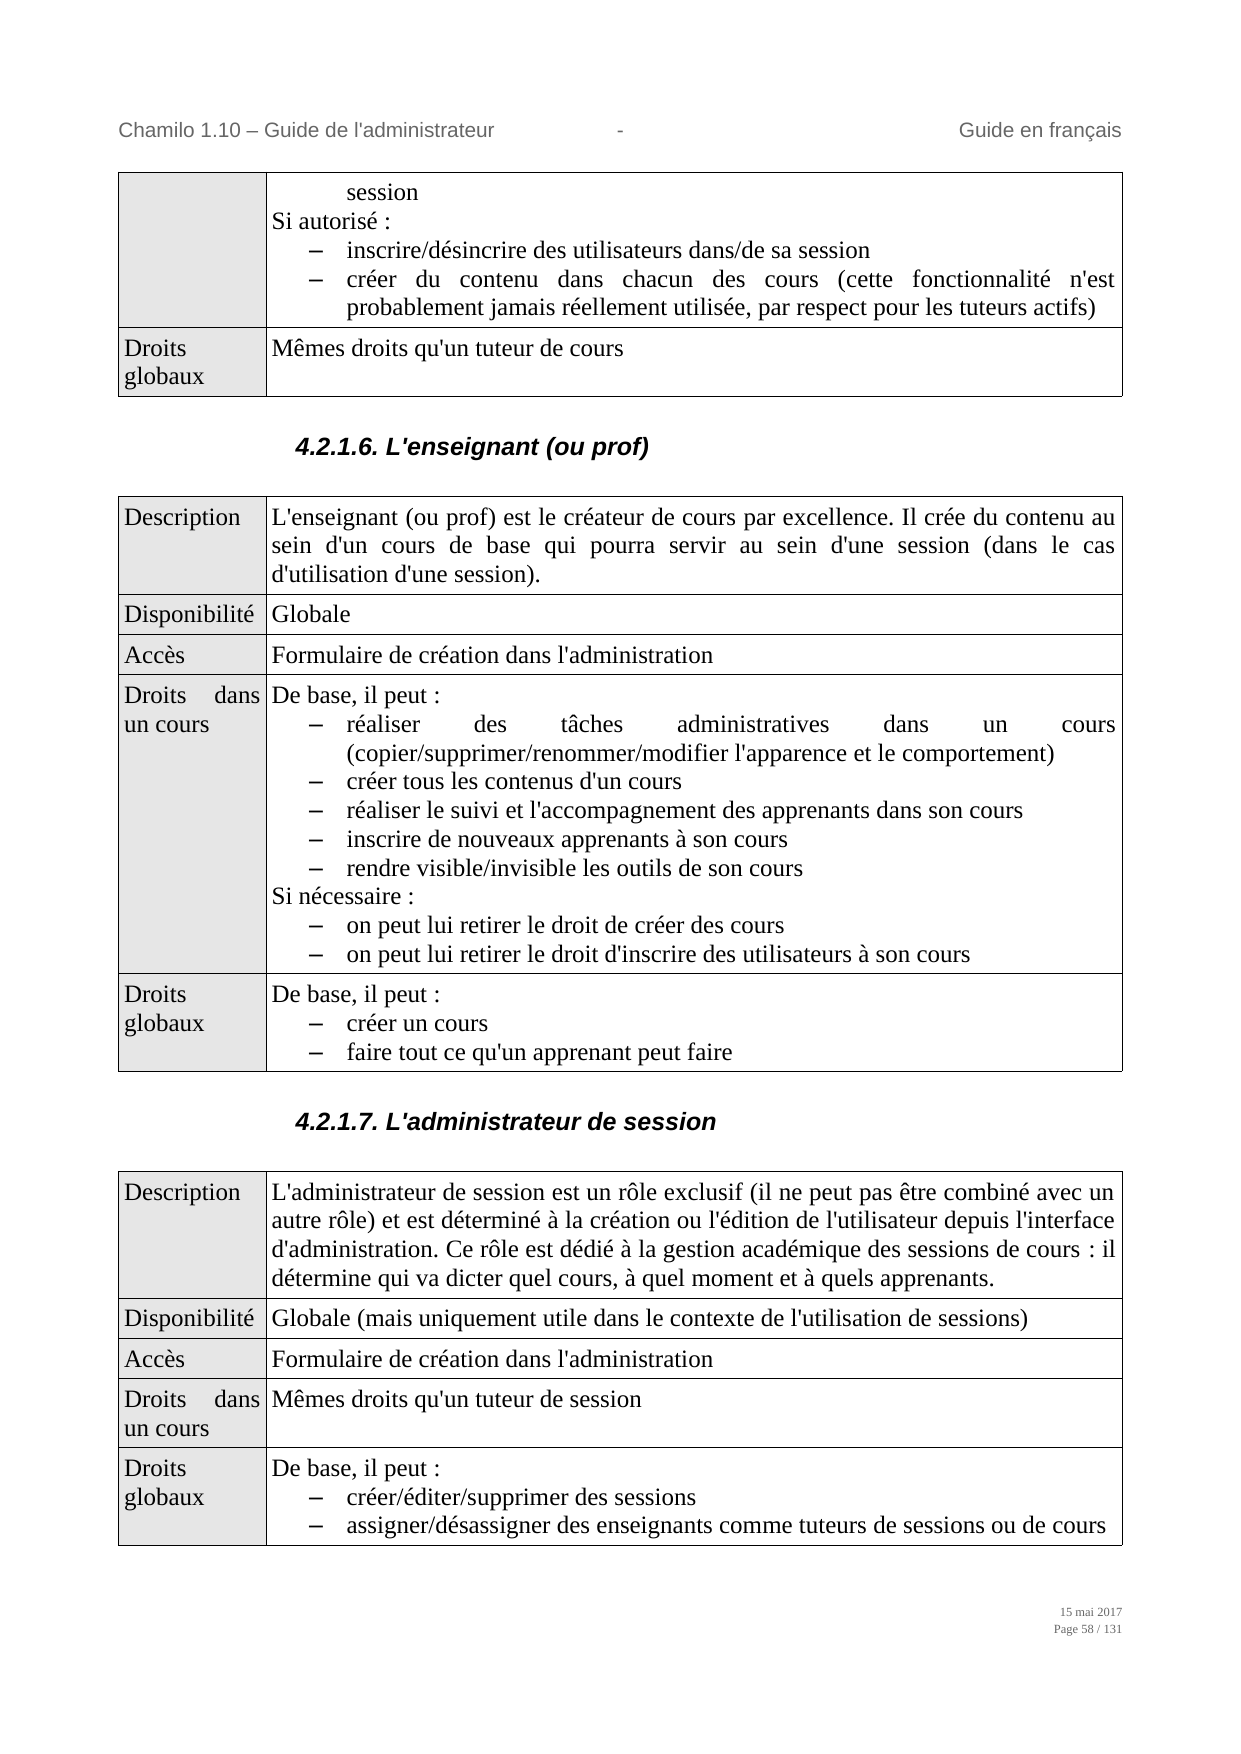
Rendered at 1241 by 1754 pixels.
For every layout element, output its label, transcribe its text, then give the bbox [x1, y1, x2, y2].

table_cell [119, 173, 266, 327]
table_cell Globale [267, 595, 1122, 634]
table_cell Disponibilité [119, 1299, 266, 1338]
table_header L'enseignant (ou prof) est le créateur de cours par excellence. Il crée du contenu au sein d'un cours de base qui pourra servir au sein d'une session (dans le cas d'utilisation d'une session). [267, 497, 1122, 594]
table_cell Droits globaux [119, 974, 266, 1071]
table_cell De base, il peut : créer/éditer/supprimer des sessions assigner/désassigner des enseignants comme tuteurs de sessions ou de cours suivre le progrès d'utilisateurs/cours/sessions au travers de son panneau de contrôle faire tout ce que peut faire un apprenant Si autorisé, il peut : enregistrer de nouveaux utilisateurs dans la plate-forme [267, 1448, 1122, 1545]
table_cell Droits globaux [119, 1448, 266, 1545]
table_cell Accès [119, 635, 266, 674]
table_cell De base, il peut : créer un cours faire tout ce qu'un apprenant peut faire [267, 974, 1122, 1071]
subtitle L'enseignant (ou prof) [295, 432, 1122, 461]
table_cell Disponibilité [119, 595, 266, 634]
table_cell Droits dans un cours [119, 1379, 266, 1447]
table_cell Globale (mais uniquement utile dans le contexte de l'utilisation de sessions) [267, 1299, 1122, 1338]
table_cell session Si autorisé : inscrire/désincrire des utilisateurs dans/de sa session créer du contenu dans chacun des cours (cette fonctionnalité n'est probablement jamais réellement utilisée, par respect pour les tuteurs actifs) [267, 173, 1122, 327]
table_header Description [119, 1172, 266, 1298]
table_cell Droits dans un cours [119, 675, 266, 973]
table_cell Accès [119, 1339, 266, 1378]
table_cell Mêmes droits qu'un tuteur de cours [267, 328, 1122, 396]
table_cell Formulaire de création dans l'administration [267, 635, 1122, 674]
table_header L'administrateur de session est un rôle exclusif (il ne peut pas être combiné avec un autre rôle) et est déterminé à la création ou l'édition de l'utilisateur depuis l'interface d'administration. Ce rôle est dédié à la gestion académique des sessions de cours : il détermine qui va dicter quel cours, à quel moment et à quels apprenants. [267, 1172, 1122, 1298]
table_cell Formulaire de création dans l'administration [267, 1339, 1122, 1378]
table_cell De base, il peut : réaliser des tâches administratives dans un cours (copier/supprimer/renommer/modifier l'apparence et le comportement) créer tous les contenus d'un cours réaliser le suivi et l'accompagnement des apprenants dans son cours inscrire de nouveaux apprenants à son cours rendre visible/invisible les outils de son cours Si nécessaire : on peut lui retirer le droit de créer des cours on peut lui retirer le droit d'inscrire des utilisateurs à son cours [267, 675, 1122, 973]
table_header Description [119, 497, 266, 594]
table_cell Droits globaux [119, 328, 266, 396]
table_cell Mêmes droits qu'un tuteur de session [267, 1379, 1122, 1447]
subtitle L'administrateur de session [295, 1107, 1122, 1136]
